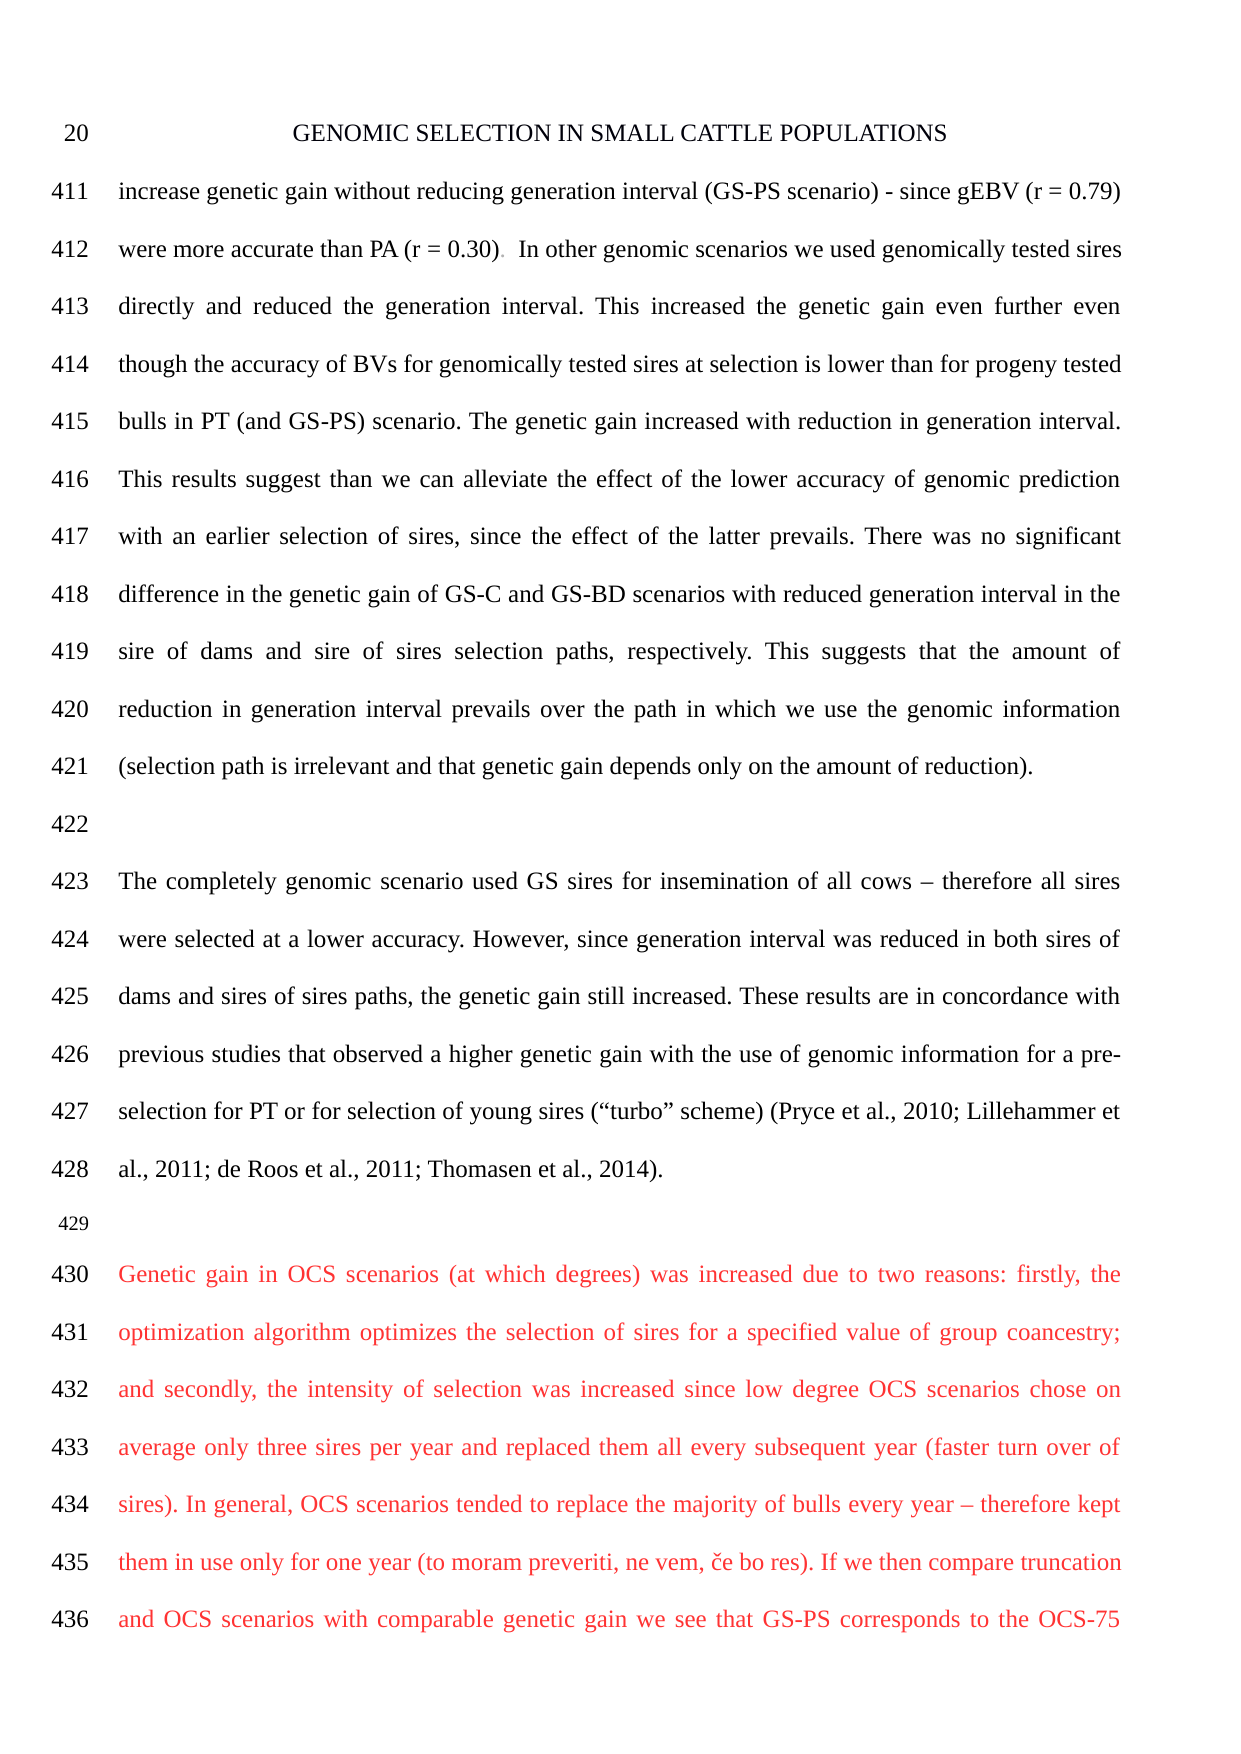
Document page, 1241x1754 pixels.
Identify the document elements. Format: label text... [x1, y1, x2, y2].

text Genetic gain in OCS scenarios (at which degrees) was increased due to two reasons: firstly, the optimization algorithm optimizes the selection of sires for a specified value of group coancestry; and secondly, the intensity of selection was increased since low degree OCS scenarios chose on average only three sires per year and replaced them all every subsequent year (faster turn over of sires). In general, OCS scenarios tended to replace the majority of bulls every year – therefore kept them in use only for one year (to moram preveriti, ne vem, če bo res). If we then compare truncation and OCS scenarios with comparable genetic gain we see that GS-PS corresponds to the OCS-75 [118, 1259, 1122, 1633]
text increase genetic gain without reducing generation interval (GS-PS scenario) - since gEBV (r = 0.79) were more accurate than PA (r = 0.30). In other genomic scenarios we used genomically tested sires directly and reduced the generation interval. This increased the genetic gain even further even though the accuracy of BVs for genomically tested sires at selection is lower than for progeny tested bulls in PT (and GS‑PS) scenario. The genetic gain increased with reduction in generation interval. This results suggest than we can alleviate the effect of the lower accuracy of genomic prediction with an earlier selection of sires, since the effect of the latter prevails. There was no significant difference in the genetic gain of GS-C and GS-BD scenarios with reduced generation interval in the sire of dams and sire of sires selection paths, respectively. This suggests that the amount of reduction in generation interval prevails over the path in which we use the genomic information (selection path is irrelevant and that genetic gain depends only on the amount of reduction). [118, 176, 1122, 780]
text The completely genomic scenario used GS sires for insemination of all cows – therefore all sires were selected at a lower accuracy. However, since generation interval was reduced in both sires of dams and sires of sires paths, the genetic gain still increased. These results are in concordance with previous studies that observed a higher genetic gain with the use of genomic information for a pre-selection for PT or for selection of young sires (“turbo” scheme) (Pryce et al., 2010; Lillehammer et al., 2011; de Roos et al., 2011; Thomasen et al., 2014). [118, 866, 1122, 1183]
